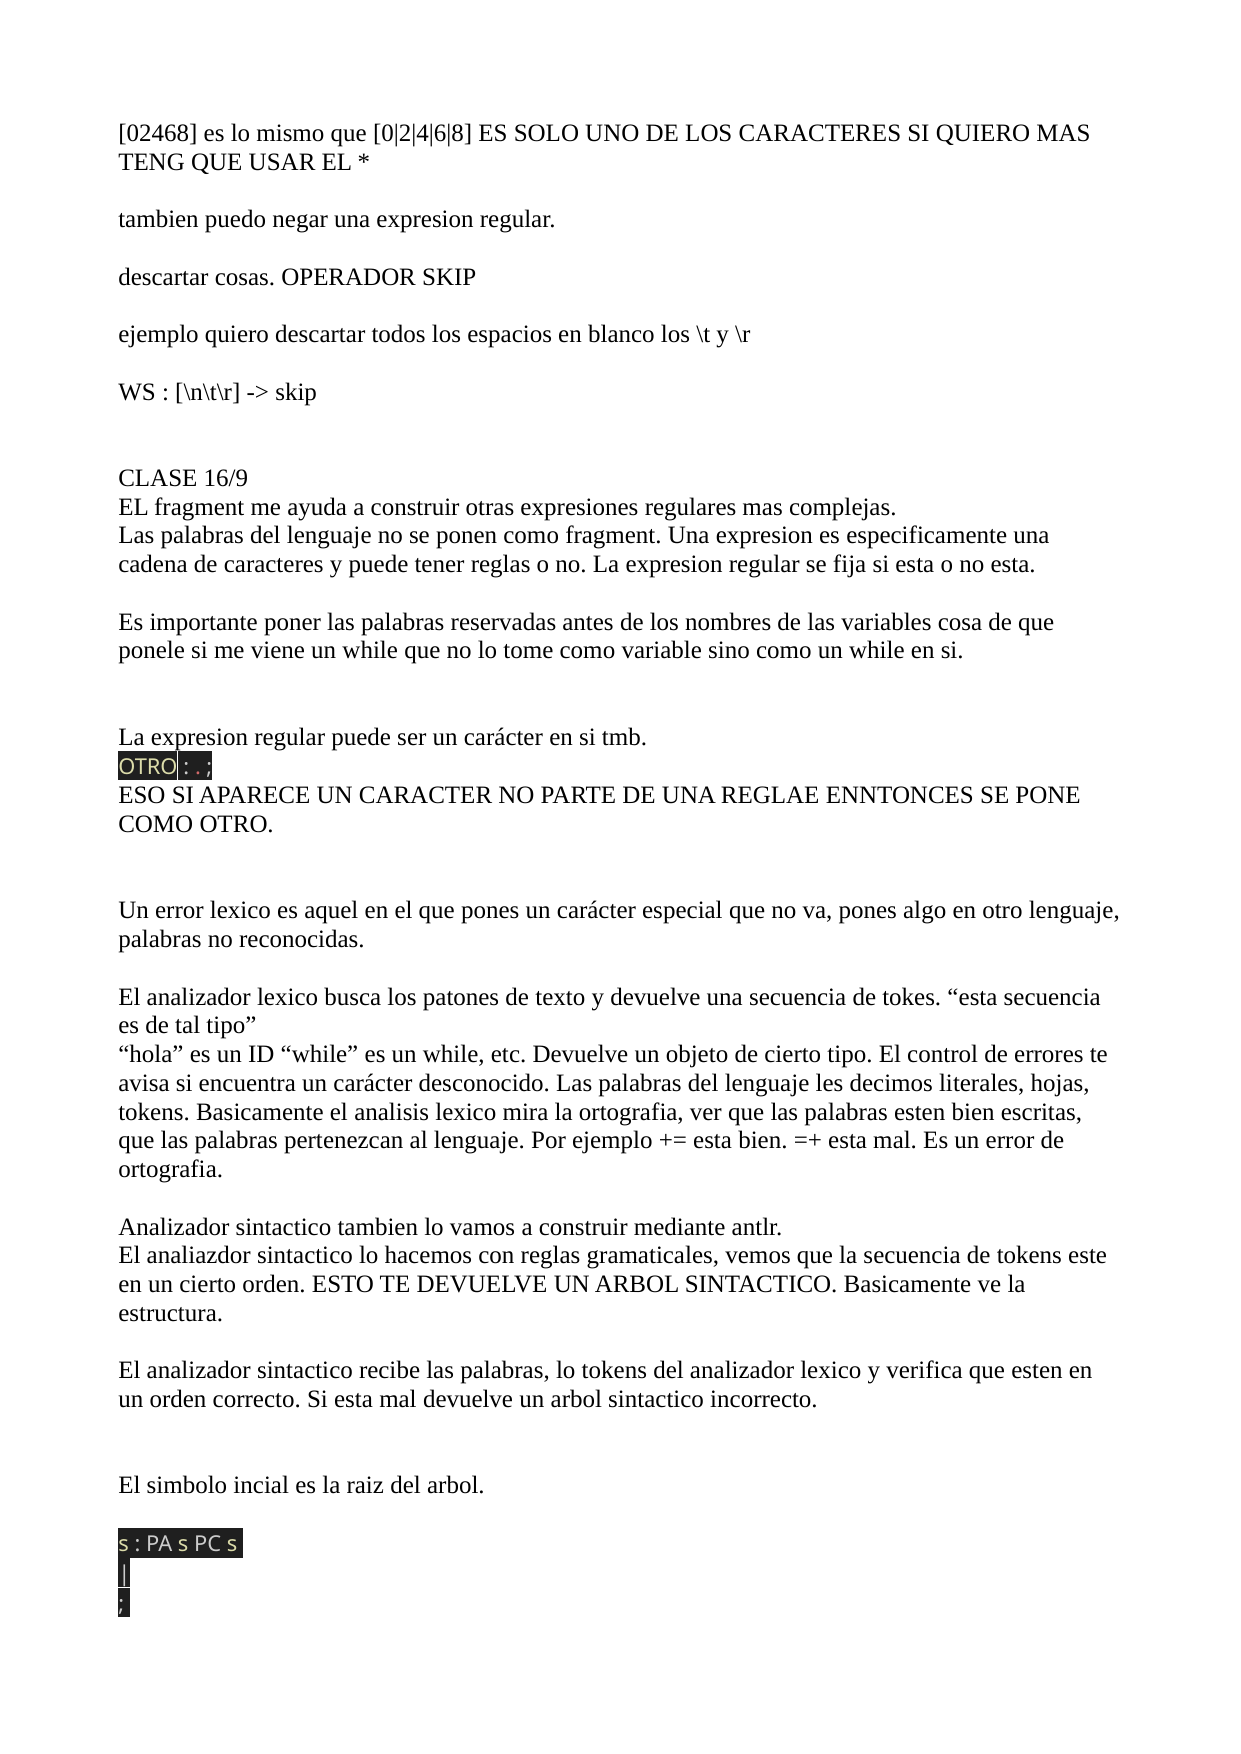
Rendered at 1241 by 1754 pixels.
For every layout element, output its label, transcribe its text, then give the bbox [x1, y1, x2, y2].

text El analiazdor sintactico lo hacemos con reglas gramaticales, vemos que la secuencia de tokens este en un cierto orden. ESTO TE DEVUELVE UN ARBOL SINTACTICO. Basicamente ve la estructura. [118, 1240, 1122, 1327]
text ; [118, 1587, 1122, 1617]
text [02468] es lo mismo que [0|2|4|6|8] ES SOLO UNO DE LOS CARACTERES SI QUIERO MAS TENG QUE USAR EL * [118, 118, 1122, 176]
text tambien puedo negar una expresion regular. [118, 204, 1122, 233]
text “hola” es un ID “while” es un while, etc. Devuelve un objeto de cierto tipo. El control de errores te avisa si encuentra un carácter desconocido. Las palabras del lenguaje les decimos literales, hojas, tokens. Basicamente el analisis lexico mira la ortografia, ver que las palabras esten bien escritas, que las palabras pertenezcan al lenguaje. Por ejemplo += esta bien. =+ esta mal. Es un error de ortografia. [118, 1039, 1122, 1183]
text WS : [\n\t\r] -> skip [118, 377, 1122, 406]
text El analizador lexico busca los patones de texto y devuelve una secuencia de tokes. “esta secuencia es de tal tipo” [118, 982, 1122, 1039]
text Analizador sintactico tambien lo vamos a construir mediante antlr. [118, 1212, 1122, 1240]
text La expresion regular puede ser un carácter en si tmb. [118, 722, 1122, 751]
text descartar cosas. OPERADOR SKIP [118, 262, 1122, 291]
text s : PA s PC s [118, 1528, 1122, 1558]
text ESO SI APARECE UN CARACTER NO PARTE DE UNA REGLAE ENNTONCES SE PONE COMO OTRO. [118, 780, 1122, 838]
text EL fragment me ayuda a construir otras expresiones regulares mas complejas. [118, 492, 1122, 521]
text OTRO : . ; [118, 751, 1122, 780]
text CLASE 16/9 [118, 463, 1122, 492]
text ejemplo quiero descartar todos los espacios en blanco los \t y \r [118, 319, 1122, 348]
text Es importante poner las palabras reservadas antes de los nombres de las variables cosa de que ponele si me viene un while que no lo tome como variable sino como un while en si. [118, 607, 1122, 664]
text Las palabras del lenguaje no se ponen como fragment. Una expresion es especificamente una cadena de caracteres y puede tener reglas o no. La expresion regular se fija si esta o no esta. [118, 521, 1122, 578]
text El simbolo incial es la raiz del arbol. [118, 1470, 1122, 1499]
text | [118, 1558, 1122, 1587]
text El analizador sintactico recibe las palabras, lo tokens del analizador lexico y verifica que esten en un orden correcto. Si esta mal devuelve un arbol sintactico incorrecto. [118, 1355, 1122, 1413]
text Un error lexico es aquel en el que pones un carácter especial que no va, pones algo en otro lenguaje, palabras no reconocidas. [118, 895, 1122, 953]
